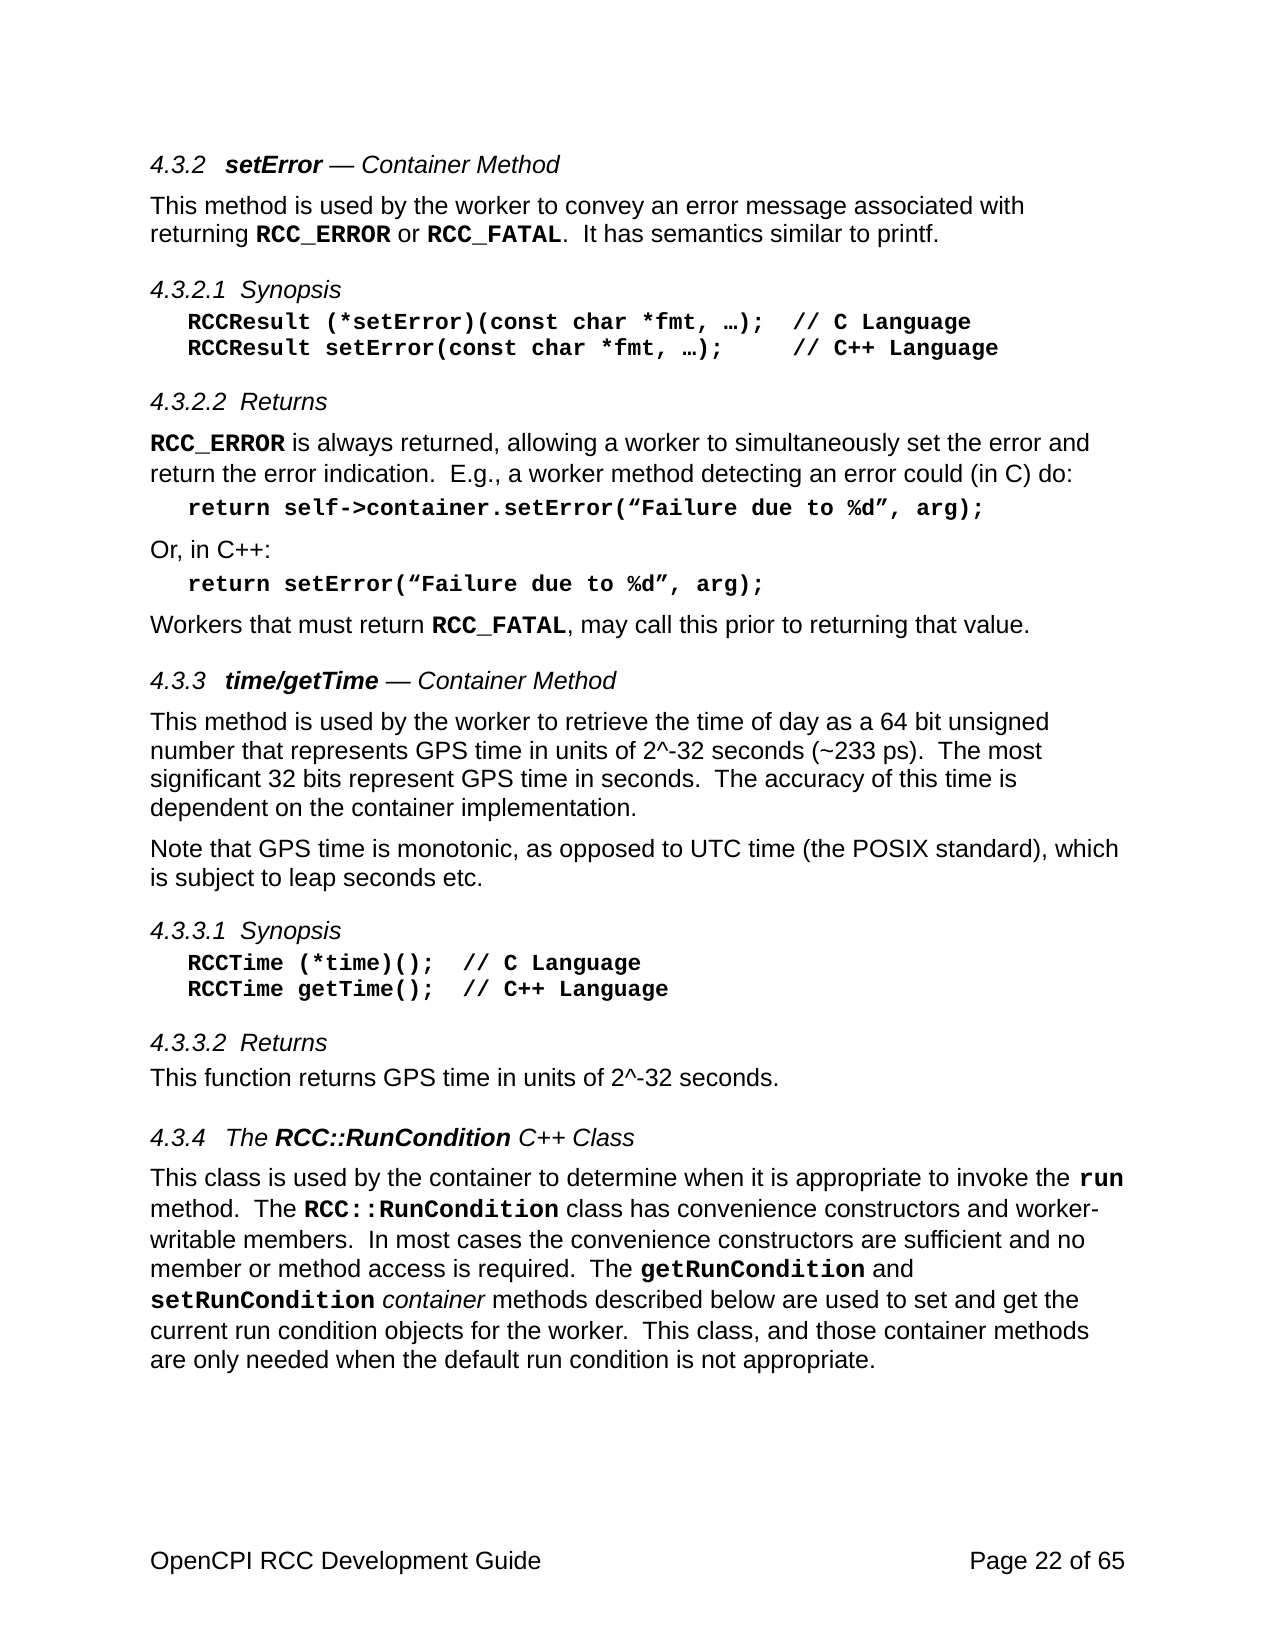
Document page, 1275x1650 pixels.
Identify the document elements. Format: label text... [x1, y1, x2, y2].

subtitle Returns [150, 1028, 1125, 1057]
text This method is used by the worker to convey an error message associated with returning RCC_ERROR or RCC_FATAL. It has semantics similar to printf. [150, 191, 1125, 250]
subtitle time/getTime — Container Method [150, 666, 1125, 695]
text Or, in C++: [150, 534, 1125, 563]
text RCCTime (*time)(); // C Language RCCTime getTime(); // C++ Language [187, 951, 1125, 1003]
text return self->container.setError(“Failure due to %d”, arg); [187, 497, 1125, 523]
subtitle setError — Container Method [150, 150, 1125, 179]
text This function returns GPS time in units of 2^-32 seconds. [150, 1063, 1125, 1092]
text This method is used by the worker to retrieve the time of day as a 64 bit unsigned number that represents GPS time in units of 2^-32 seconds (~233 ps). The most significant 32 bits represent GPS time in seconds. The accuracy of this time is dependent on the container implementation. [150, 707, 1125, 822]
subtitle Returns [150, 387, 1125, 416]
subtitle Synopsis [150, 916, 1125, 945]
text RCCResult (*setError)(const char *fmt, …); // C Language RCCResult setError(const char *fmt, …); // C++ Language [187, 310, 1125, 362]
subtitle The RCC::RunCondition C++ Class [150, 1123, 1125, 1151]
text Note that GPS time is monotonic, as opposed to UTC time (the POSIX standard), which is subject to leap seconds etc. [150, 834, 1125, 891]
text Workers that must return RCC_FATAL, may call this prior to returning that value. [150, 610, 1125, 641]
text return setError(“Failure due to %d”, arg); [187, 572, 1125, 598]
text This class is used by the container to determine when it is appropriate to invoke the run method. The RCC::RunCondition class has convenience constructors and worker-writable members. In most cases the convenience constructors are sufficient and no member or method access is required. The getRunCondition and setRunCondition container methods described below are used to set and get the current run condition objects for the worker. This class, and those container methods are only needed when the default run condition is not appropriate. [150, 1163, 1125, 1373]
text RCC_ERROR is always returned, allowing a worker to simultaneously set the error and return the error indication. E.g., a worker method detecting an error could (in C) do: [150, 428, 1125, 488]
subtitle Synopsis [150, 275, 1125, 304]
